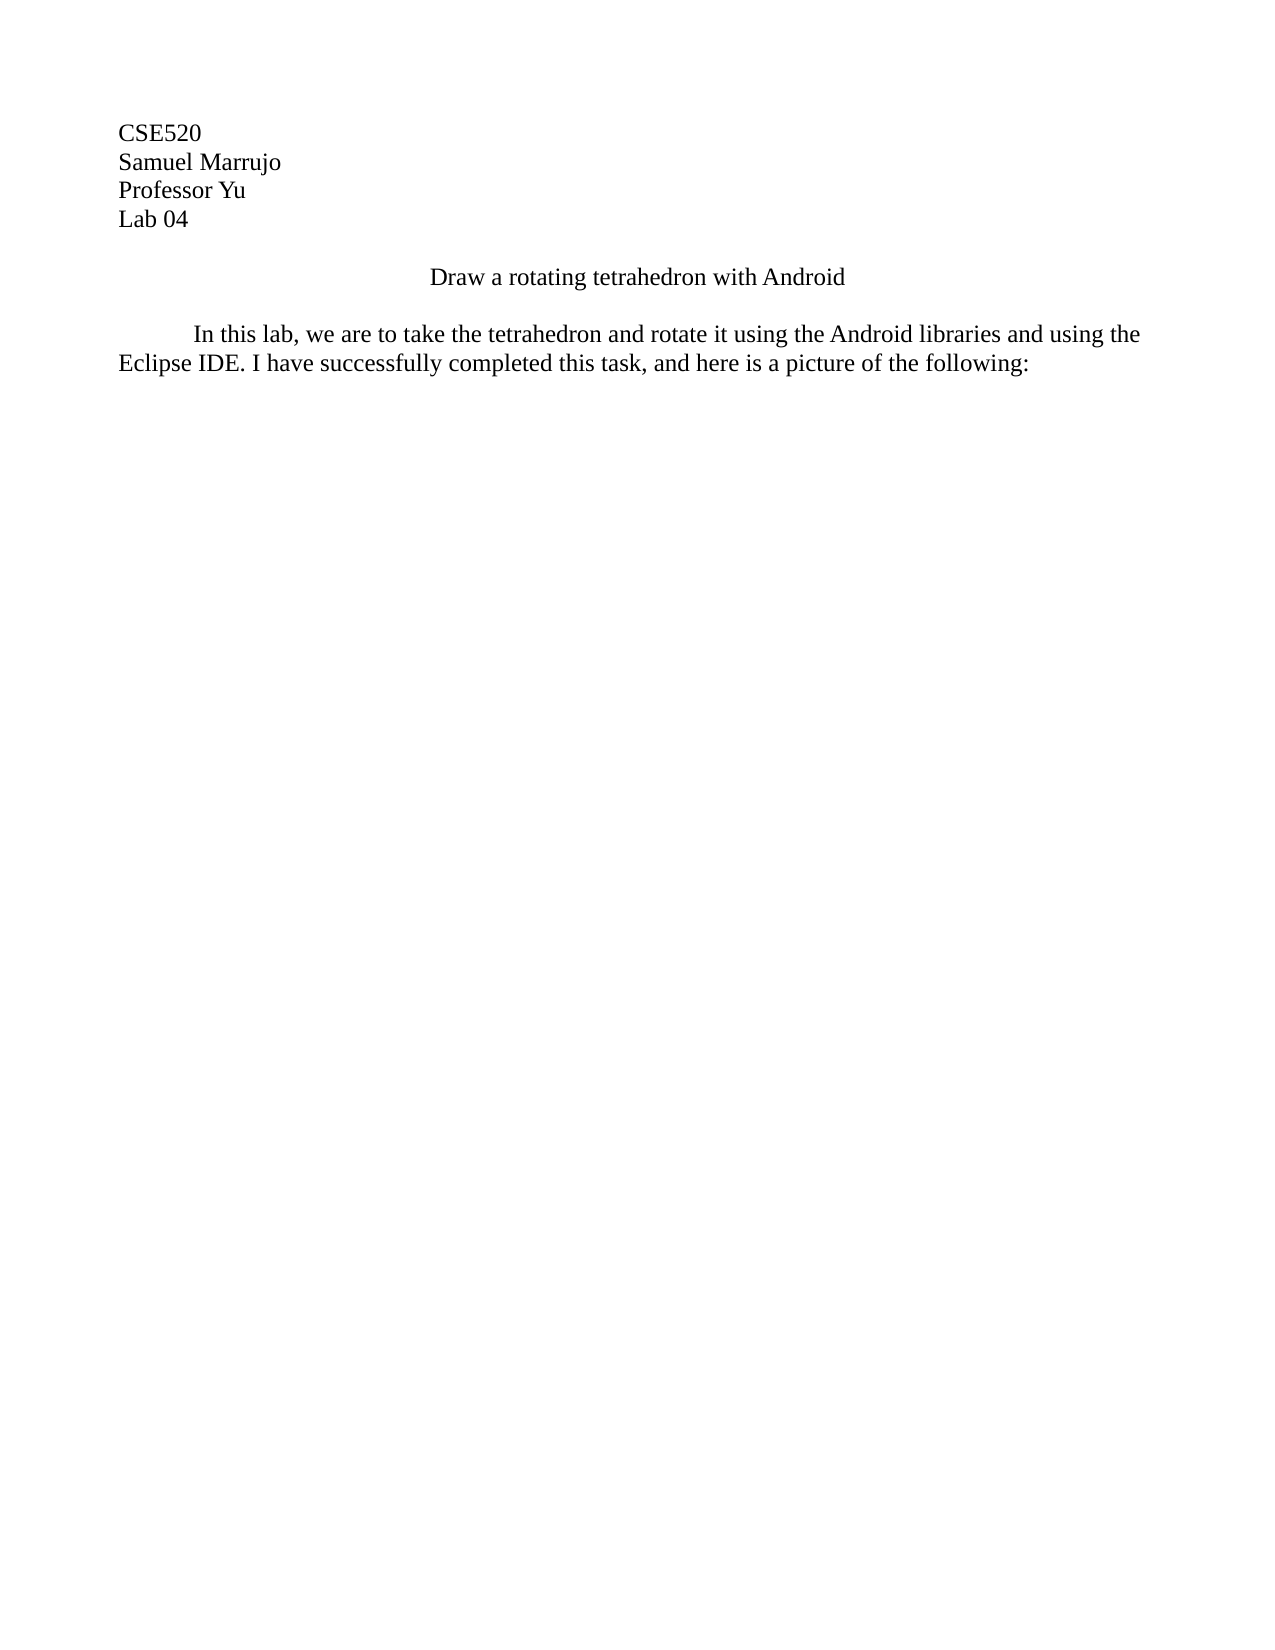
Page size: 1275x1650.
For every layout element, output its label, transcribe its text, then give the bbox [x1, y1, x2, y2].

text Lab 04 [118, 204, 1157, 233]
text Samuel Marrujo [118, 147, 1157, 176]
text In this lab, we are to take the tetrahedron and rotate it using the Android libraries and using the Eclipse IDE. I have successfully completed this task, and here is a picture of the following: [118, 319, 1157, 377]
text Professor Yu [118, 176, 1157, 204]
text CSE520 [118, 118, 1157, 147]
text Draw a rotating tetrahedron with Android [118, 262, 1157, 291]
